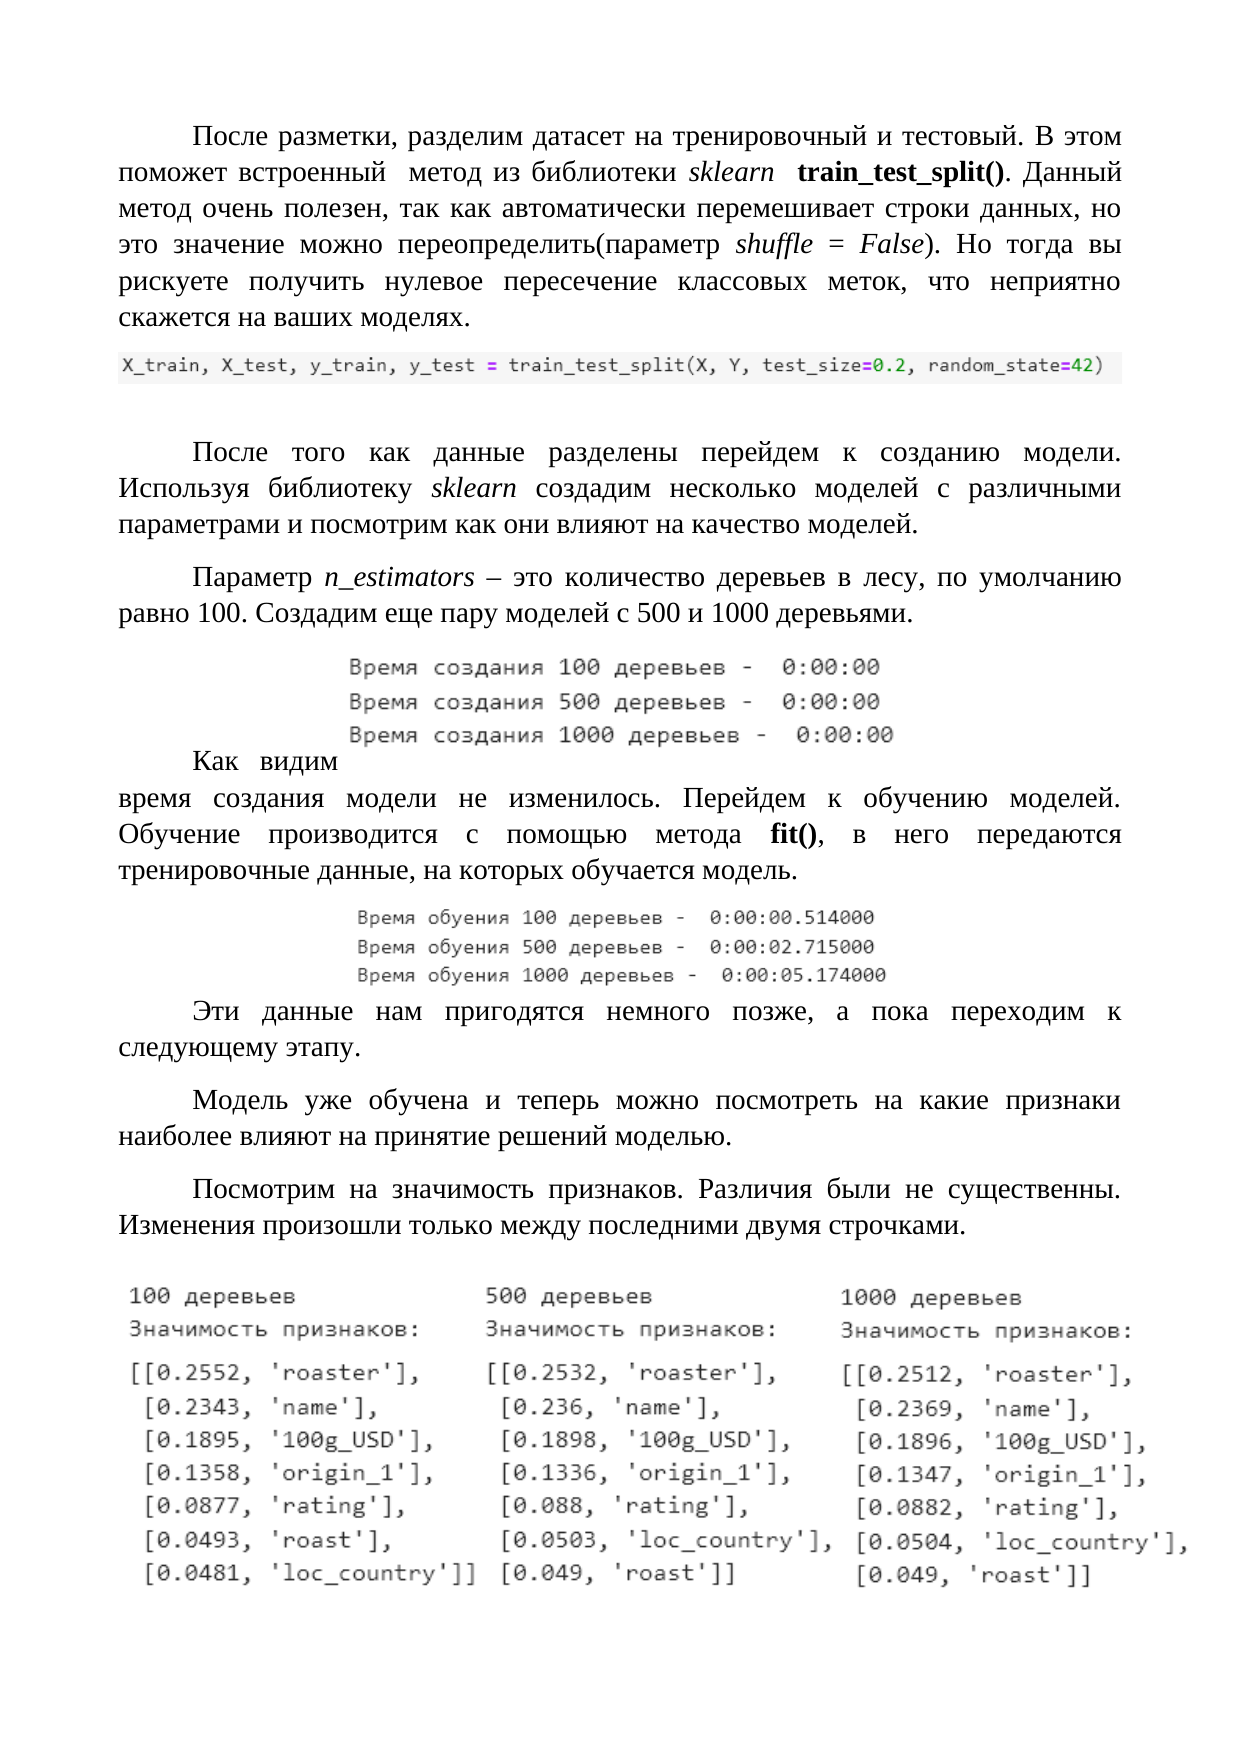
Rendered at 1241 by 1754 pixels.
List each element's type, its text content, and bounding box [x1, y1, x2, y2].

text После разметки, разделим датасет на тренировочный и тестовый. В этом поможет встроенный метод из библиотеки sklearn train_test_split(). Данный метод очень полезен, так как автоматически перемешивает строки данных, но это значение можно переопределить(параметр shuffle = False). Но тогда вы рискуете получить нулевое пересечение классовых меток, что неприятно скажется на ваших моделях. [118, 118, 1122, 332]
text Модель уже обучена и теперь можно посмотреть на какие признаки наиболее влияют на принятие решений моделью. [118, 1082, 1122, 1151]
picture [118, 352, 1123, 384]
text Параметр n_estimators – это количество деревьев в лесу, по умолчанию равно 100. Создадим еще пару моделей с 500 и 1000 деревьями. [118, 559, 1122, 629]
picture [348, 904, 893, 991]
text Посмотрим на значимость признаков. Различия были не существенны. Изменения произошли только между последними двумя строчками. [118, 1171, 1122, 1240]
picture [118, 1280, 1189, 1601]
text Эти данные нам пригодятся немного позже, а пока переходим к следующему этапу. [118, 905, 1122, 1062]
text Как видим время создания модели не изменилось. Перейдем к обучению моделей. Обучение производится с помощью метода fit(), в него передаются тренировочные данные, на которых обучается модель. [118, 743, 1122, 886]
text После того как данные разделены перейдем к созданию модели. Используя библиотеку sklearn создадим несколько моделей с различными параметрами и посмотрим как они влияют на качество моделей. [118, 434, 1122, 540]
picture [338, 648, 903, 752]
